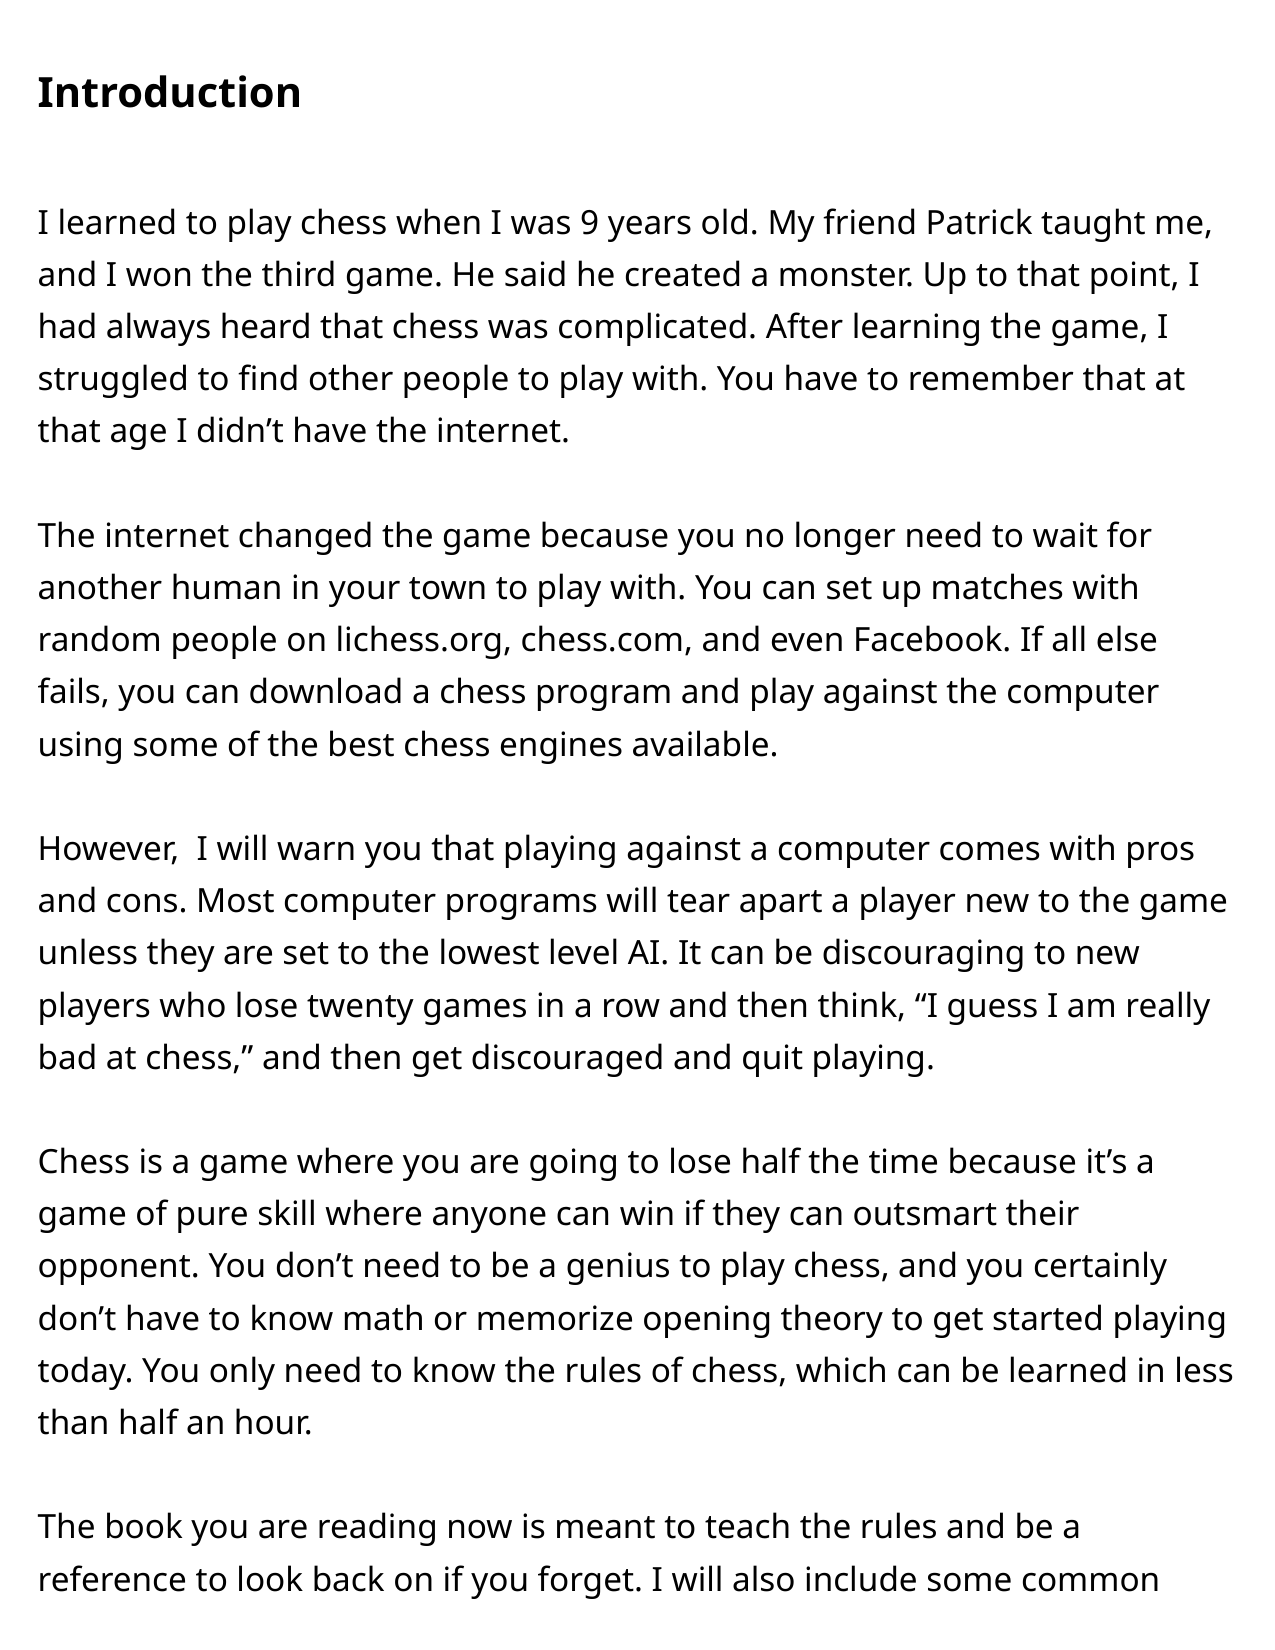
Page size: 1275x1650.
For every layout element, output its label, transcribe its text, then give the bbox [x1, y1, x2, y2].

text I learned to play chess when I was 9 years old. My friend Patrick taught me, and I won the third game. He said he created a monster. Up to that point, I had always heard that chess was complicated. After learning the game, I struggled to find other people to play with. You have to remember that at that age I didn’t have the internet. The internet changed the game because you no longer need to wait for another human in your town to play with. You can set up matches with random people on lichess.org, chess.com, and even Facebook. If all else fails, you can download a chess program and play against the computer using some of the best chess engines available. However, I will warn you that playing against a computer comes with pros and cons. Most computer programs will tear apart a player new to the game unless they are set to the lowest level AI. It can be discouraging to new players who lose twenty games in a row and then think, “I guess I am really bad at chess,” and then get discouraged and quit playing. Chess is a game where you are going to lose half the time because it’s a game of pure skill where anyone can win if they can outsmart their opponent. You don’t need to be a genius to play chess, and you certainly don’t have to know math or memorize opening theory to get started playing today. You only need to know the rules of chess, which can be learned in less than half an hour. The book you are reading now is meant to teach the rules and be a reference to look back on if you forget. I will also include some common [37, 198, 1237, 1601]
subtitle Introduction [37, 62, 1237, 119]
